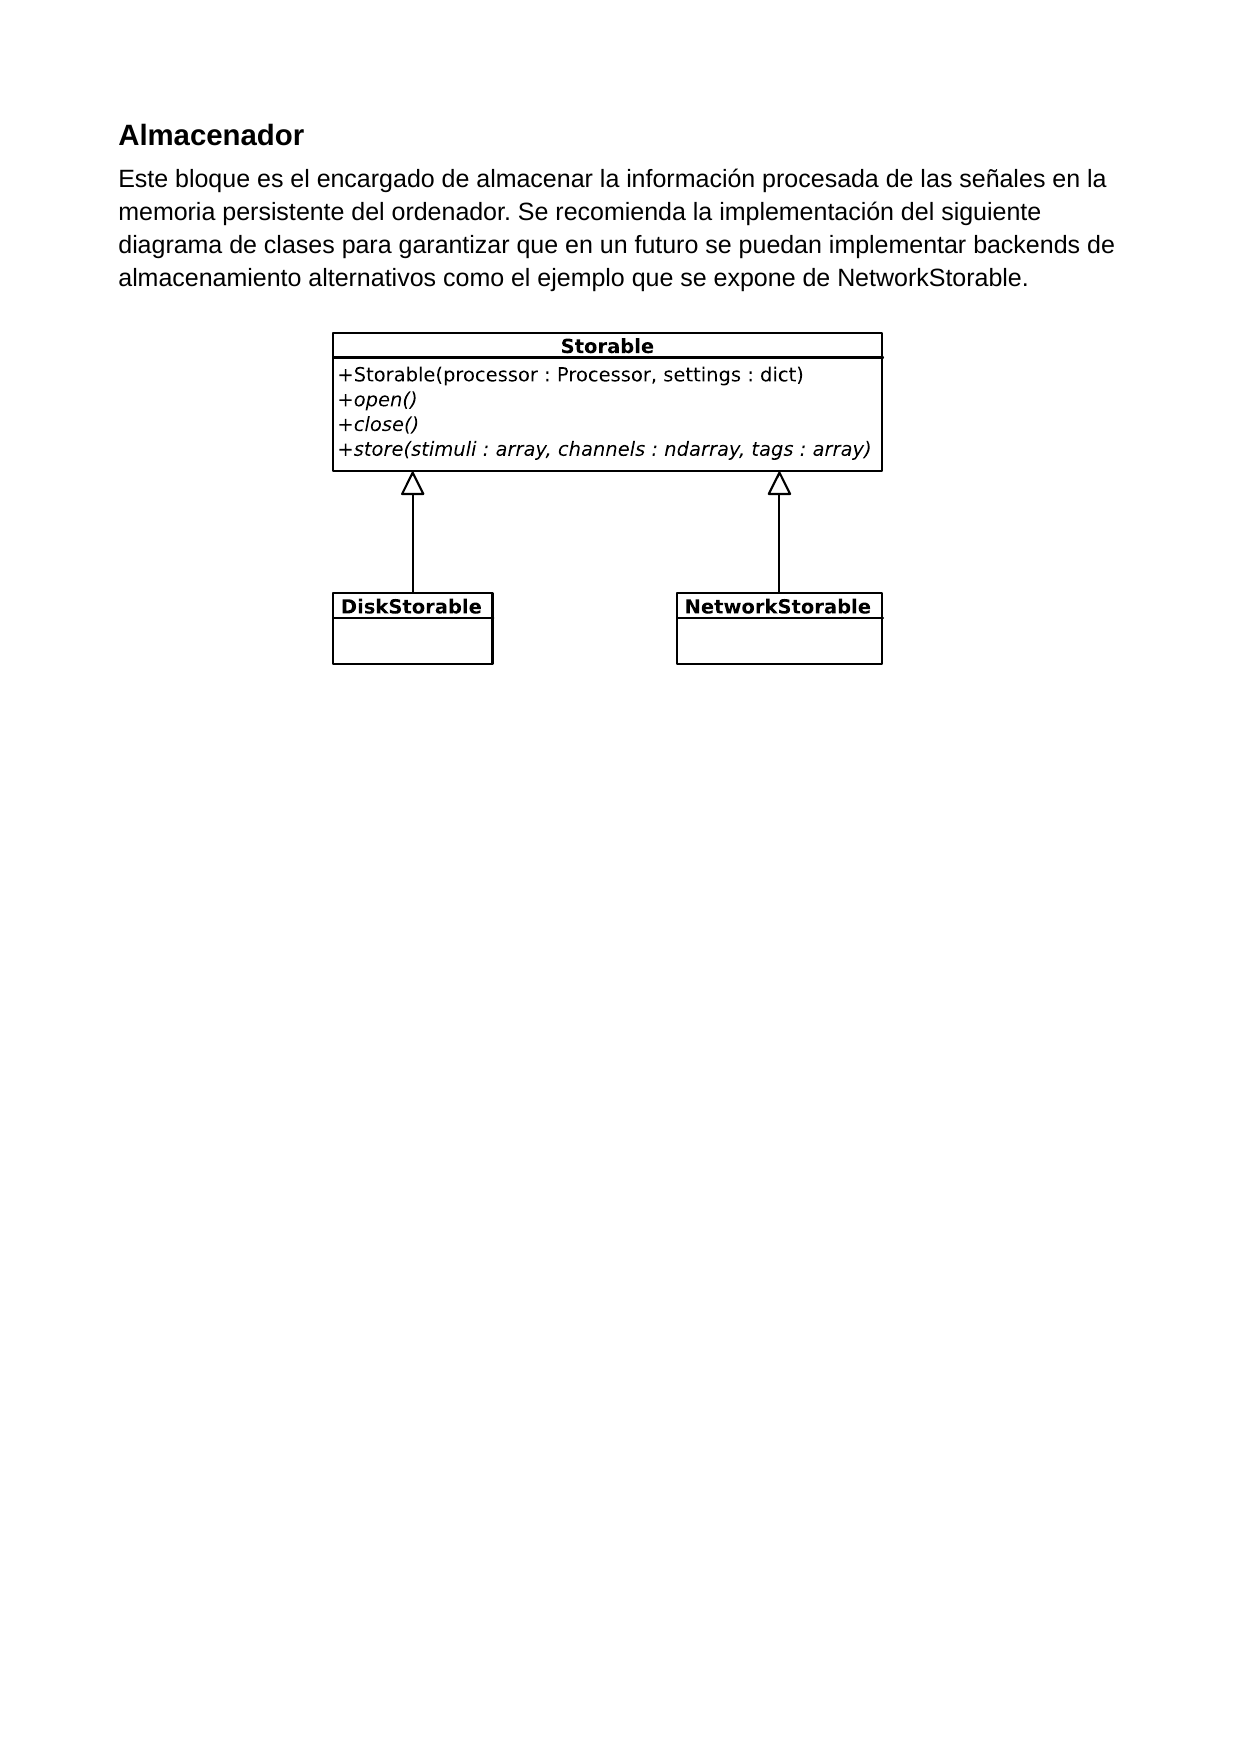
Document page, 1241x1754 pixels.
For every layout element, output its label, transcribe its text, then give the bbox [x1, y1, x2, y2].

text Este bloque es el encargado de almacenar la información procesada de las señales en la memoria persistente del ordenador. Se recomienda la implementación del siguiente diagrama de clases para garantizar que en un futuro se puedan implementar backends de almacenamiento alternativos como el ejemplo que se expone de NetworkStorable. [118, 164, 1122, 292]
subtitle Almacenador [118, 118, 1122, 152]
